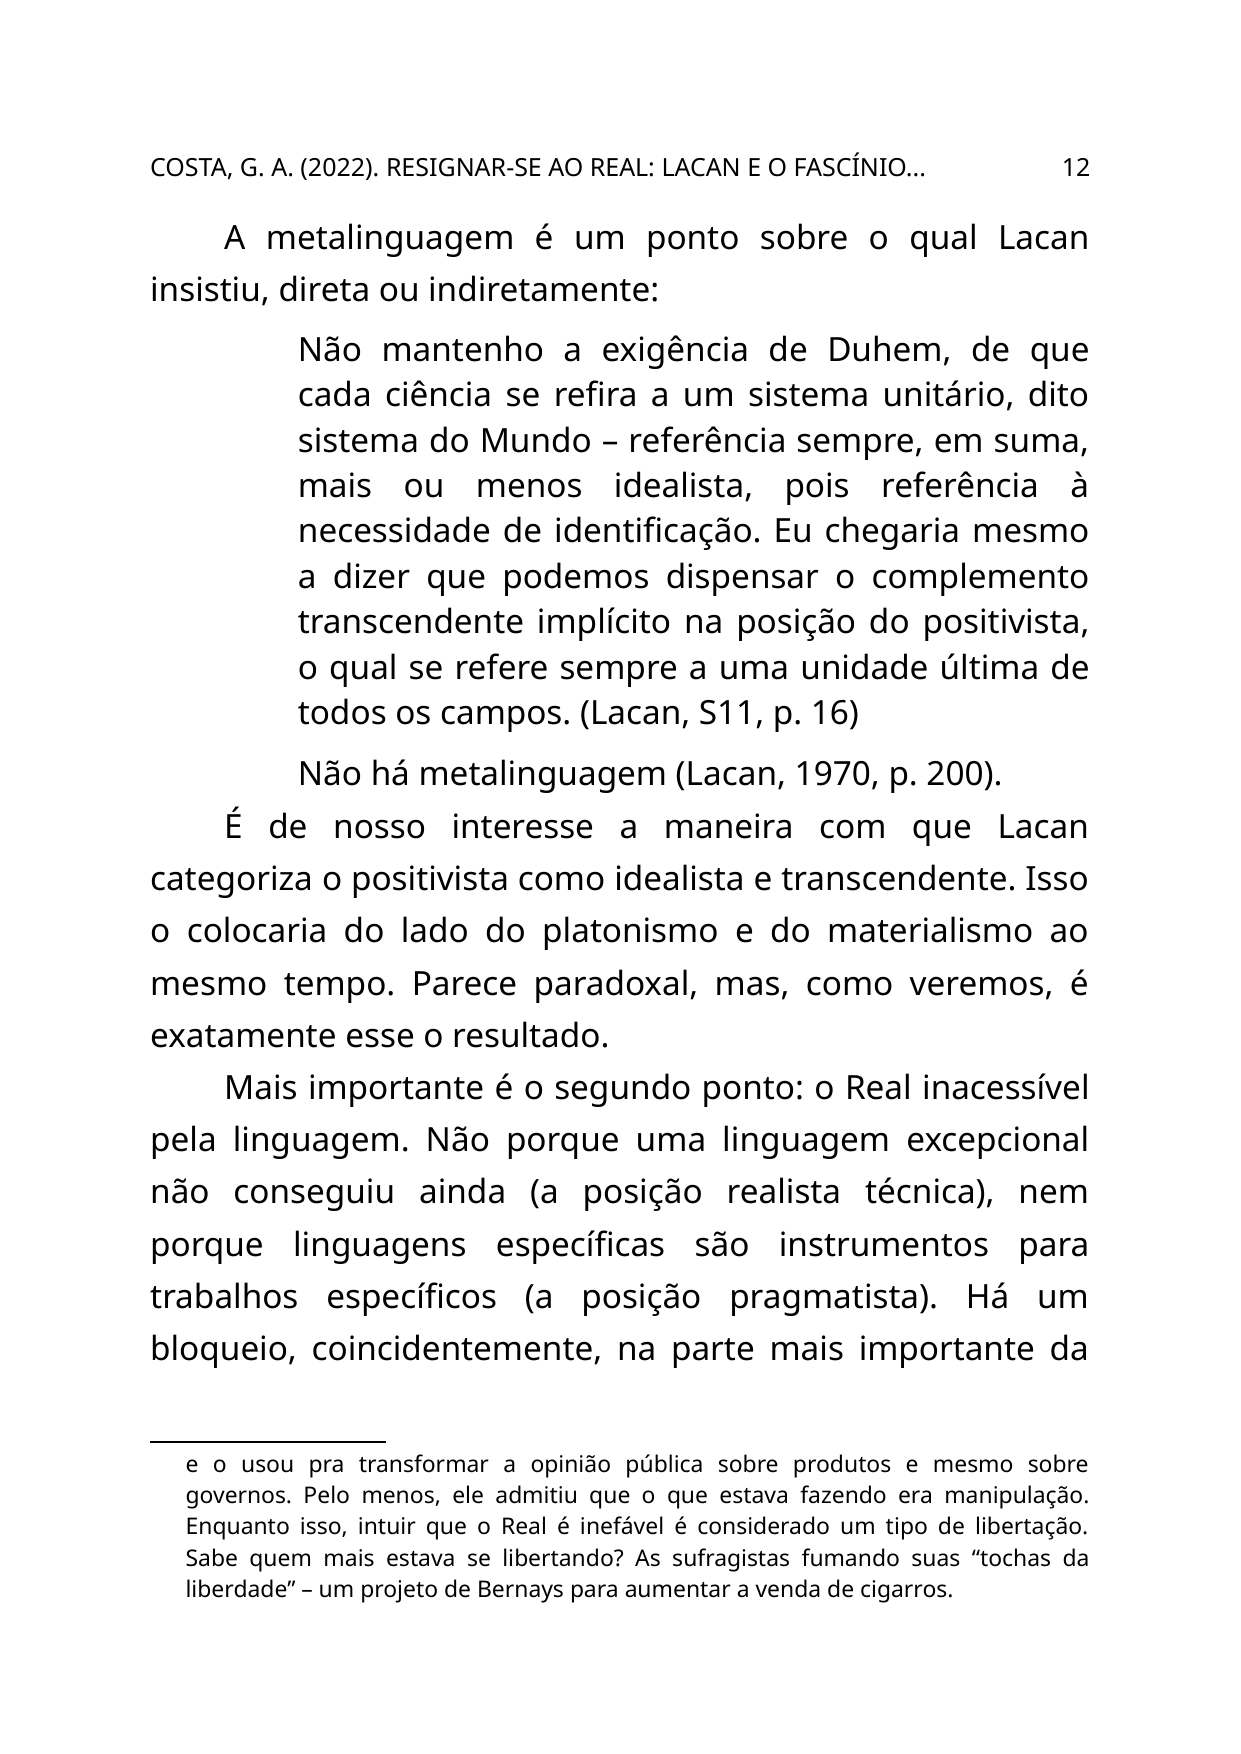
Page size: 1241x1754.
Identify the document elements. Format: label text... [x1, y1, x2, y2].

text É de nosso interesse a maneira com que Lacan categoriza o positivista como idealista e transcendente. Isso o colocaria do lado do platonismo e do materialismo ao mesmo tempo. Parece paradoxal, mas, como veremos, é exatamente esse o resultado. [150, 803, 1090, 1057]
text Mais importante é o segundo ponto: o Real inacessível pela linguagem. Não porque uma linguagem excepcional não conseguiu ainda (a posição realista técnica), nem porque linguagens específicas são instrumentos para trabalhos específicos (a posição pragmatista). Há um bloqueio, coincidentemente, na parte mais importante da [150, 1064, 1090, 1370]
text Não mantenho a exigência de Duhem, de que cada ciência se refira a um sistema unitário, dito sistema do Mundo – referência sempre, em suma, mais ou menos idealista, pois referência à necessidade de identificação. Eu chegaria mesmo a dizer que podemos dispensar o complemento transcendente implícito na posição do positivista, o qual se refere sempre a uma unidade última de todos os campos. (Lacan, S11, p. 16) [298, 326, 1090, 734]
text e o usou pra transformar a opinião pública sobre produtos e mesmo sobre governos. Pelo menos, ele admitiu que o que estava fazendo era manipulação. Enquanto isso, intuir que o Real é inefável é considerado um tipo de libertação. Sabe quem mais estava se libertando? As sufragistas fumando suas “tochas da liberdade” – um projeto de Bernays para aumentar a venda de cigarros. [150, 1448, 1090, 1604]
text A metalinguagem é um ponto sobre o qual Lacan insistiu, direta ou indiretamente: [150, 213, 1090, 311]
text Não há metalinguagem (Lacan, 1970, p. 200). [298, 750, 1090, 795]
